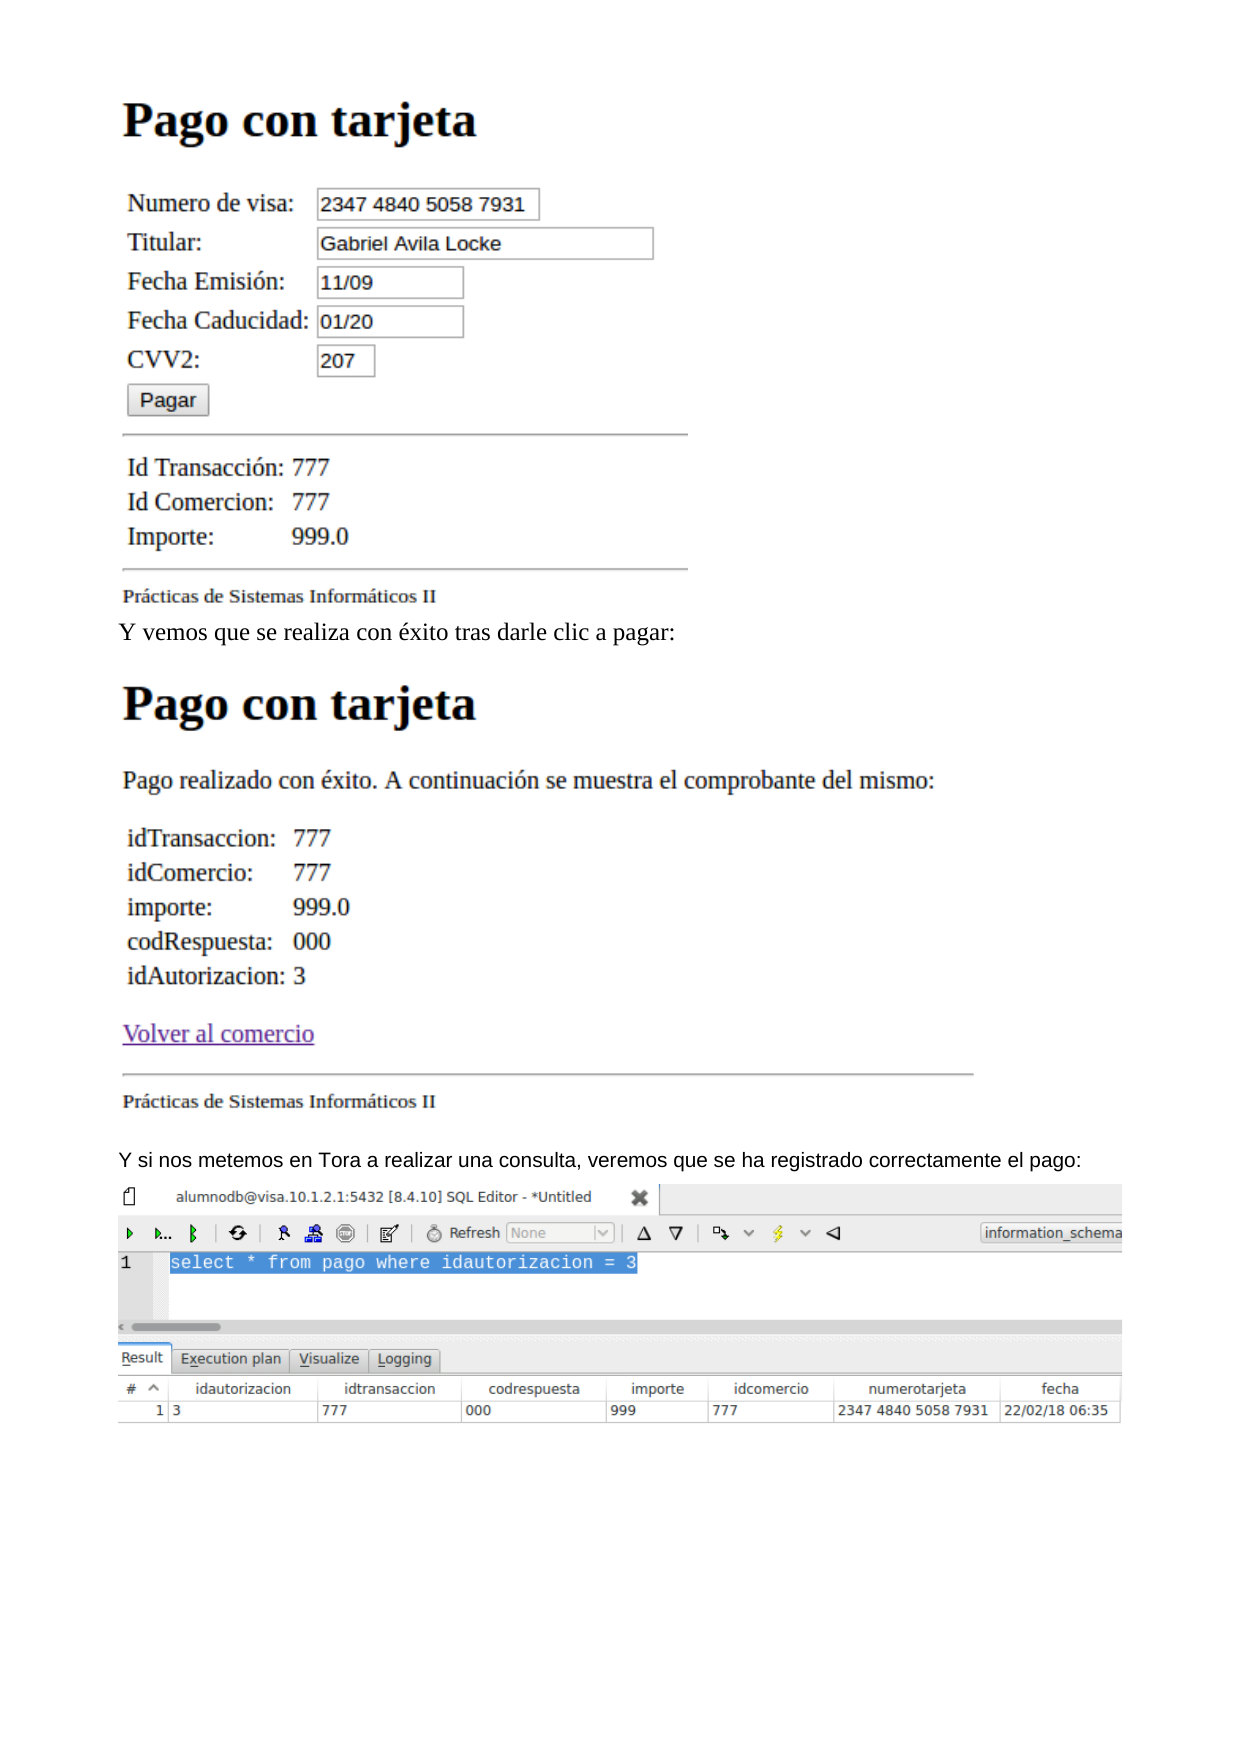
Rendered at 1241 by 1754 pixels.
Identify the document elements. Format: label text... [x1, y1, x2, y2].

picture [118, 670, 974, 1130]
subtitle Y si nos metemos en Tora a realizar una consulta, veremos que se ha registrado correctamente el pago: [118, 1148, 1122, 1172]
picture [118, 88, 688, 617]
picture [118, 1184, 1123, 1431]
subtitle Y vemos que se realiza con éxito tras darle clic a pagar: [118, 617, 1122, 645]
